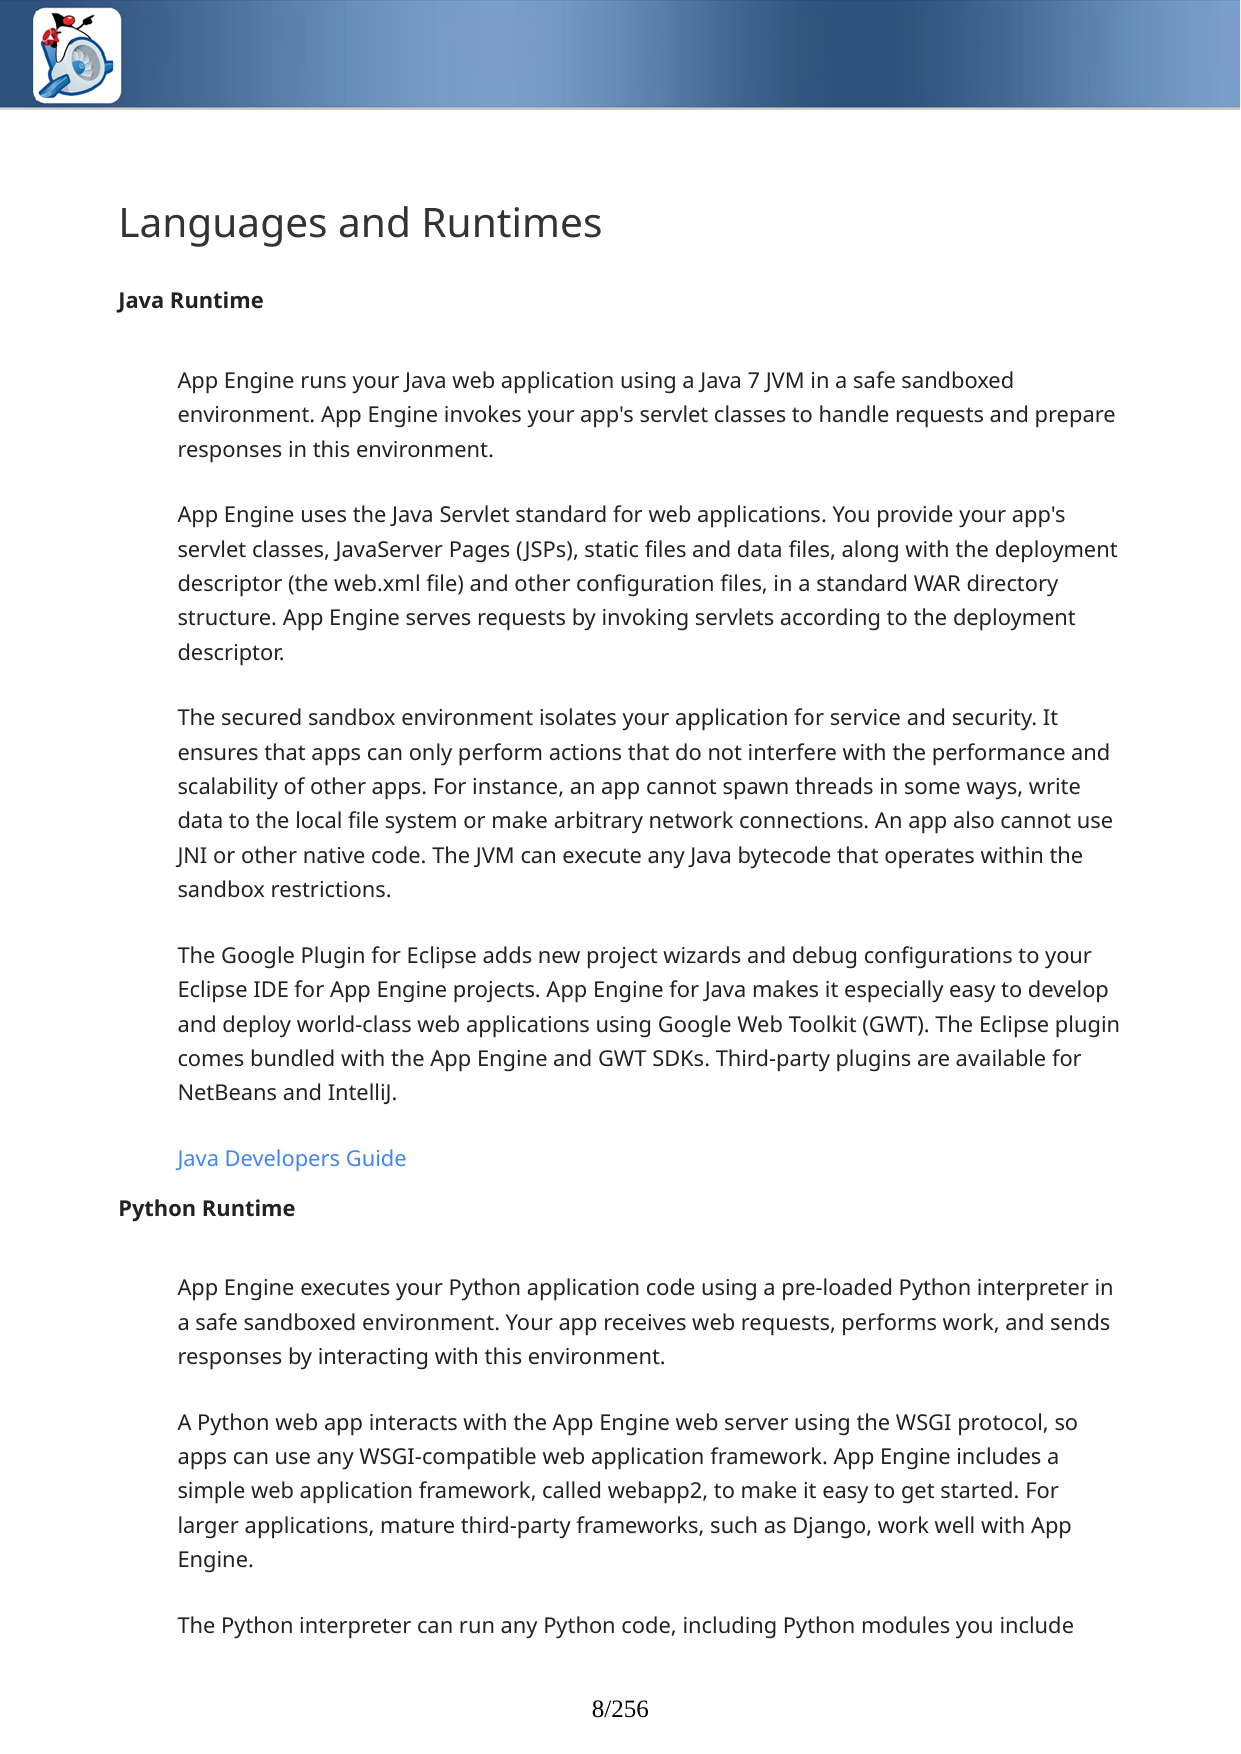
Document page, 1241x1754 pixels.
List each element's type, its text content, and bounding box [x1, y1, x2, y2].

list Java Developers Guide [177, 1138, 1122, 1173]
subtitle Languages and Runtimes [118, 194, 1122, 249]
subtitle Java Runtime [118, 281, 1122, 315]
list A Python web app interacts with the App Engine web server using the WSGI protocol, so apps can use any WSGI-compatible web application framework. App Engine includes a simple web application framework, called webapp2, to make it easy to get started. For larger applications, mature third-party frameworks, such as Django, work well with App Engine. [177, 1402, 1122, 1574]
list The Google Plugin for Eclipse adds new project wizards and debug configurations to your Eclipse IDE for App Engine projects. App Engine for Java makes it especially easy to develop and deploy world-class web applications using Google Web Toolkit (GWT). The Eclipse plugin comes bundled with the App Engine and GWT SDKs. Third-party plugins are available for NetBeans and IntelliJ. [177, 935, 1122, 1107]
list The secured sandbox environment isolates your application for service and security. It ensures that apps can only perform actions that do not interfere with the performance and scalability of other apps. For instance, an app cannot spawn threads in some ways, write data to the local file system or make arbitrary network connections. An app also cannot use JNI or other native code. The JVM can execute any Java bytecode that operates within the sandbox restrictions. [177, 698, 1122, 904]
list The Python interpreter can run any Python code, including Python modules you include [177, 1605, 1122, 1640]
picture [0, 0, 1241, 110]
list App Engine runs your Java web application using a Java 7 JVM in a safe sandboxed environment. App Engine invokes your app's servlet classes to handle requests and prepare responses in this environment. [177, 360, 1122, 463]
list App Engine uses the Java Servlet standard for web applications. You provide your app's servlet classes, JavaServer Pages (JSPs), static files and data files, along with the deployment descriptor (the web.xml file) and other configuration files, in a standard WAR directory structure. App Engine serves requests by invoking servlets according to the deployment descriptor. [177, 494, 1122, 666]
list App Engine executes your Python application code using a pre-loaded Python interpreter in a safe sandboxed environment. Your app receives web requests, performs work, and sends responses by interacting with this environment. [177, 1268, 1122, 1371]
subtitle Python Runtime [118, 1188, 1122, 1223]
